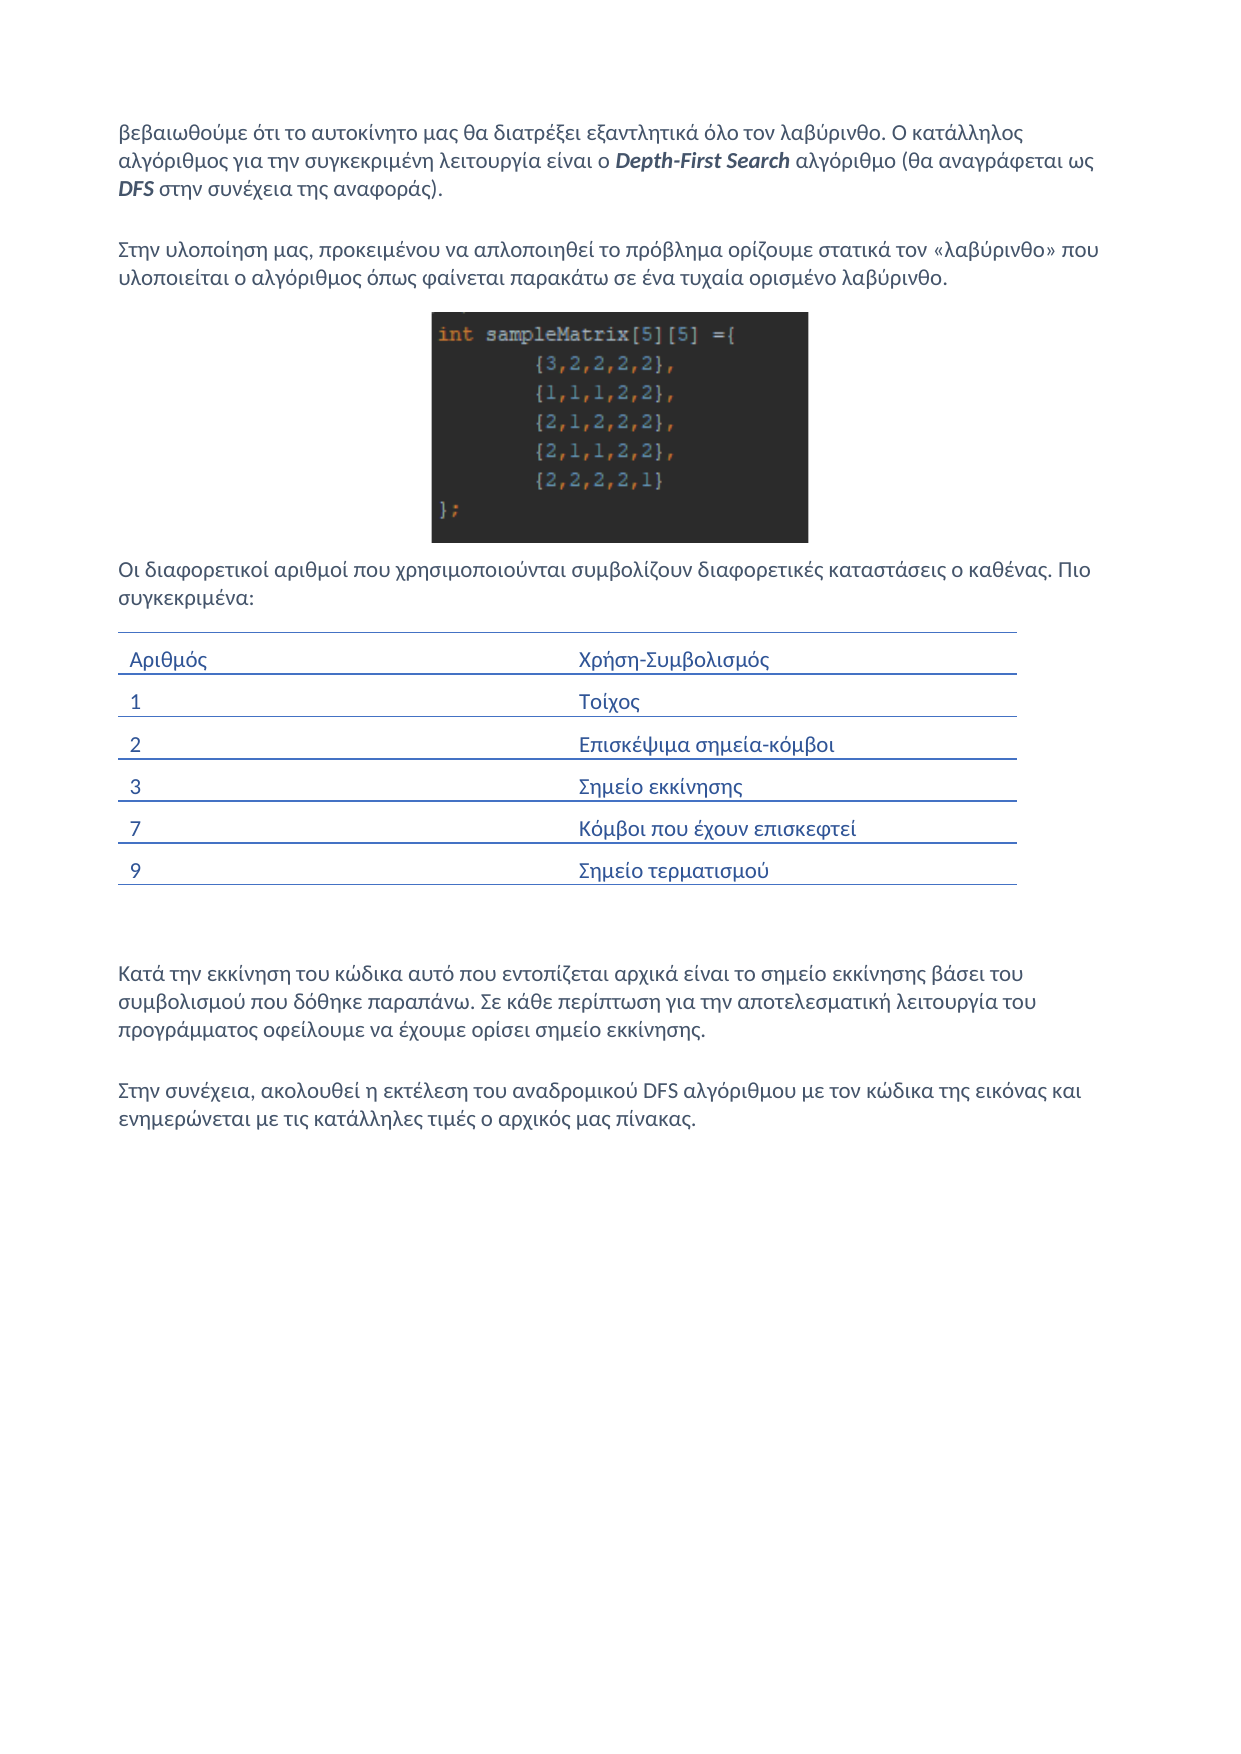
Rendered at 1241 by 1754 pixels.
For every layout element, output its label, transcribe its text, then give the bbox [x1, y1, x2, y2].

text Στην υλοποίηση μας, προκειμένου να απλοποιηθεί το πρόβλημα ορίζουμε στατικά τον «λαβύρινθο» που υλοποιείται ο αλγόριθμος όπως φαίνεται παρακάτω σε ένα τυχαία ορισμένο λαβύρινθο. [118, 236, 1122, 292]
table_header Χρήση-Συμβολισμός [568, 633, 1017, 673]
table_cell Κόμβοι που έχουν επισκεφτεί [568, 802, 1017, 842]
table_header [171, 313, 431, 543]
table_cell 1 [118, 675, 568, 716]
table_cell Σημείο τερματισμού [568, 844, 1017, 884]
text Οι διαφορετικοί αριθμοί που χρησιμοποιούνται συμβολίζουν διαφορετικές καταστάσεις ο καθένας. Πιο συγκεκριμένα: [118, 555, 1122, 611]
table_cell 9 [118, 844, 568, 884]
table_cell 3 [118, 760, 568, 800]
table_cell Τοίχος [568, 675, 1017, 716]
text βεβαιωθούμε ότι το αυτοκίνητο μας θα διατρέξει εξαντλητικά όλο τον λαβύρινθο. Ο κατάλληλος αλγόριθμος για την συγκεκριμένη λειτουργία είναι ο Depth-First Search αλγόριθμο (θα αναγράφεται ως DFS στην συνέχεια της αναφοράς). [118, 118, 1122, 202]
table_cell 7 [118, 802, 568, 842]
table_cell Σημείο εκκίνησης [568, 760, 1017, 800]
table_header Αριθμός [118, 633, 568, 673]
table_cell Επισκέψιμα σημεία-κόμβοι [568, 717, 1017, 758]
table_header [809, 313, 1069, 543]
text Στην συνέχεια, ακολουθεί η εκτέλεση του αναδρομικού DFS αλγόριθμου με τον κώδικα της εικόνας και ενημερώνεται με τις κατάλληλες τιμές ο αρχικός μας πίνακας. [118, 1076, 1122, 1132]
table_cell 2 [118, 717, 568, 758]
text Κατά την εκκίνηση του κώδικα αυτό που εντοπίζεται αρχικά είναι το σημείο εκκίνησης βάσει του συμβολισμού που δόθηκε παραπάνω. Σε κάθε περίπτωση για την αποτελεσματική λειτουργία του προγράμματος οφείλουμε να έχουμε ορίσει σημείο εκκίνησης. [118, 959, 1122, 1043]
